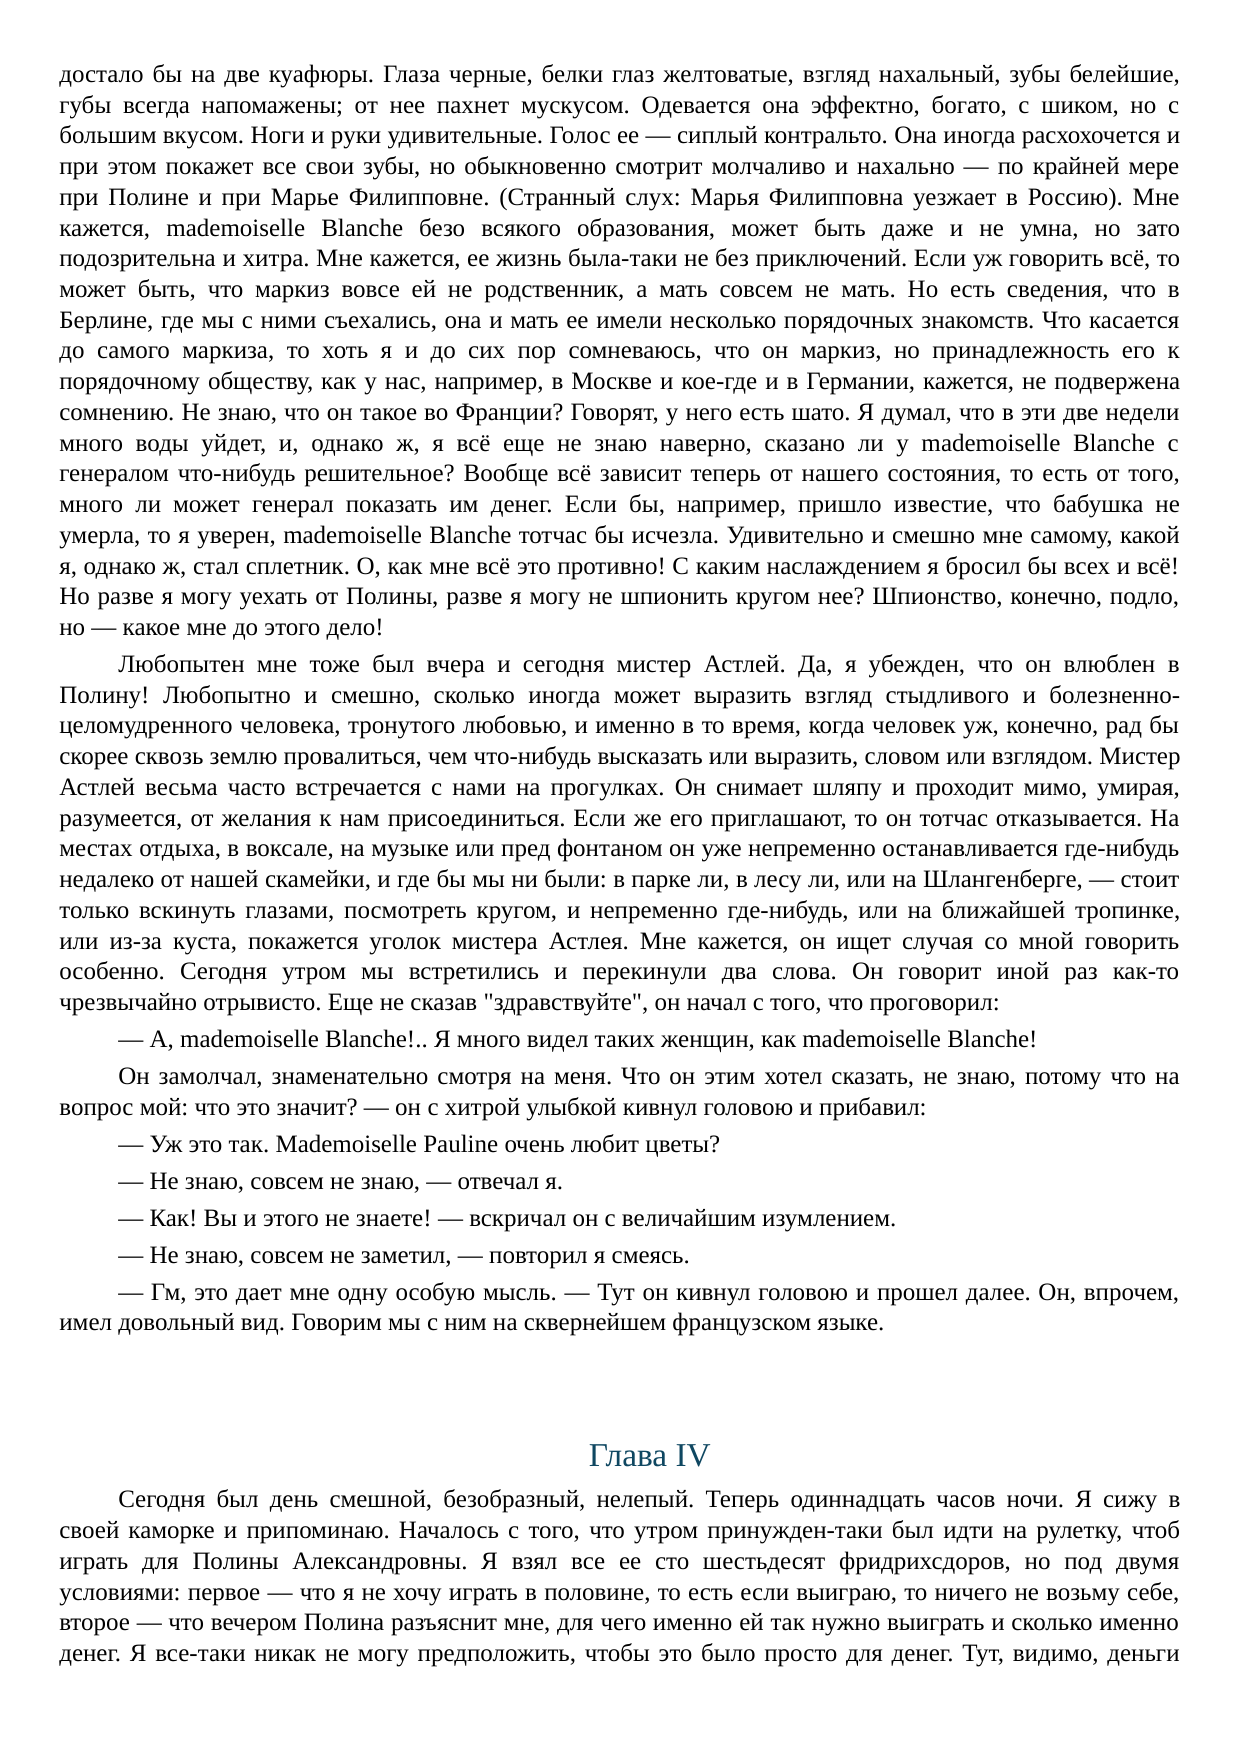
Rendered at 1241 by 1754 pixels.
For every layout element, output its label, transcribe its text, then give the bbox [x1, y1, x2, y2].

text — Не знаю, совсем не заметил, — повторил я смеясь. [59, 1240, 1181, 1268]
text — А, mademoiselle Blanche!.. Я много видел таких женщин, как mademoiselle Blanche! [59, 1024, 1181, 1053]
text Он замолчал, знаменательно смотря на меня. Что он этим хотел сказать, не знаю, потому что на вопрос мой: что это значит? — он с хитрой улыбкой кивнул головою и прибавил: [59, 1061, 1181, 1121]
text достало бы на две куафюры. Глаза черные, белки глаз желтоватые, взгляд нахальный, зубы белейшие, губы всегда напомажены; от нее пахнет мускусом. Одевается она эффектно, богато, с шиком, но с большим вкусом. Ноги и руки удивительные. Голос ее — сиплый контральто. Она иногда расхохочется и при этом покажет все свои зубы, но обыкновенно смотрит молчаливо и нахально — по крайней мере при Полине и при Марье Филипповне. (Странный слух: Марья Филипповна уезжает в Россию). Мне кажется, mademoiselle Blanche безо всякого образования, может быть даже и не умна, но зато подозрительна и хитра. Мне кажется, ее жизнь была-таки не без приключений. Если уж говорить всё, то может быть, что маркиз вовсе ей не родственник, а мать совсем не мать. Но есть сведения, что в Берлине, где мы с ними съехались, она и мать ее имели несколько порядочных знакомств. Что касается до самого маркиза, то хоть я и до сих пор сомневаюсь, что он маркиз, но принадлежность его к порядочному обществу, как у нас, например, в Москве и кое-где и в Германии, кажется, не подвержена сомнению. Не знаю, что он такое во Франции? Говорят, у него есть шато. Я думал, что в эти две недели много воды уйдет, и, однако ж, я всё еще не знаю наверно, сказано ли у mademoiselle Blanche с генералом что-нибудь решительное? Вообще всё зависит теперь от нашего состояния, то есть от того, много ли может генерал показать им денег. Если бы, например, пришло известие, что бабушка не умерла, то я уверен, mademoiselle Blanche тотчас бы исчезла. Удивительно и смешно мне самому, какой я, однако ж, стал сплетник. О, как мне всё это противно! С каким наслаждением я бросил бы всех и всё! Но разве я могу уехать от Полины, разве я могу не шпионить кругом нее? Шпионство, конечно, подло, но — какое мне до этого дело! [59, 59, 1181, 641]
text Любопытен мне тоже был вчера и сегодня мистер Астлей. Да, я убежден, что он влюблен в Полину! Любопытно и смешно, сколько иногда может выразить взгляд стыдливого и болезненно-целомудренного человека, тронутого любовью, и именно в то время, когда человек уж, конечно, рад бы скорее сквозь землю провалиться, чем что-нибудь высказать или выразить, словом или взглядом. Мистер Астлей весьма часто встречается с нами на прогулках. Он снимает шляпу и проходит мимо, умирая, разумеется, от желания к нам присоединиться. Если же его приглашают, то он тотчас отказывается. На местах отдыха, в воксале, на музыке или пред фонтаном он уже непременно останавливается где-нибудь недалеко от нашей скамейки, и где бы мы ни были: в парке ли, в лесу ли, или на Шлангенберге, — стоит только вскинуть глазами, посмотреть кругом, и непременно где-нибудь, или на ближайшей тропинке, или из-за куста, покажется уголок мистера Астлея. Мне кажется, он ищет случая со мной говорить особенно. Сегодня утром мы встретились и перекинули два слова. Он говорит иной раз как-то чрезвычайно отрывисто. Еще не сказав "здравствуйте", он начал с того, что проговорил: [59, 649, 1181, 1016]
text — Уж это так. Mademoiselle Pauline очень любит цветы? [59, 1129, 1181, 1158]
text Сегодня был день смешной, безобразный, нелепый. Теперь одиннадцать часов ночи. Я сижу в своей каморке и припоминаю. Началось с того, что утром принужден-таки был идти на рулетку, чтоб играть для Полины Александровны. Я взял все ее сто шестьдесят фридрихсдоров, но под двумя условиями: первое — что я не хочу играть в половине, то есть если выиграю, то ничего не возьму себе, второе — что вечером Полина разъяснит мне, для чего именно ей так нужно выиграть и сколько именно денег. Я все-таки никак не могу предположить, чтобы это было просто для денег. Тут, видимо, деньги [59, 1484, 1181, 1667]
text — Гм, это дает мне одну особую мысль. — Тут он кивнул головою и прошел далее. Он, впрочем, имел довольный вид. Говорим мы с ним на сквернейшем французском языке. [59, 1277, 1181, 1336]
subtitle Глава IV [59, 1435, 1181, 1473]
text — Как! Вы и этого не знаете! — вскричал он с величайшим изумлением. [59, 1203, 1181, 1232]
text — Не знаю, совсем не знаю, — отвечал я. [59, 1166, 1181, 1194]
